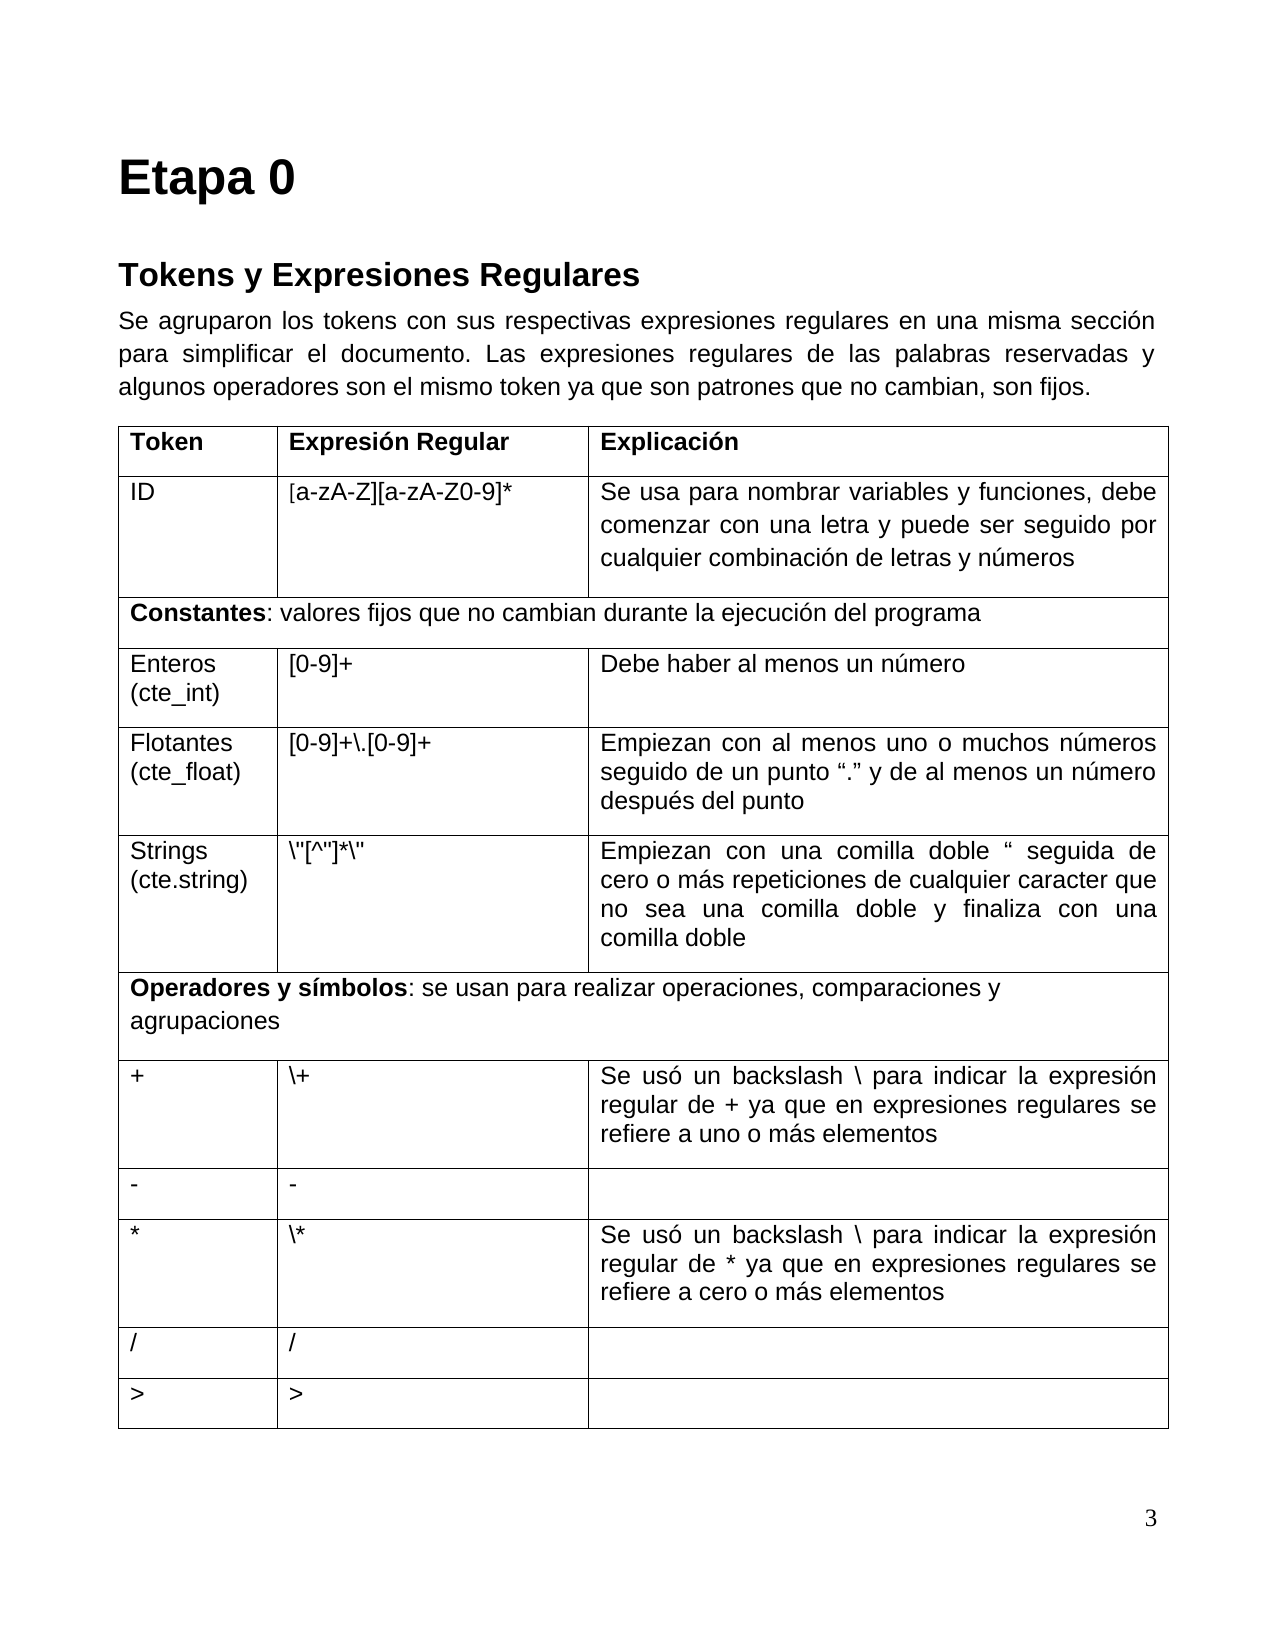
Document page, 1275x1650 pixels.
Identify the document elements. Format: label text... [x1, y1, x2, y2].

text Se agruparon los tokens con sus respectivas expresiones regulares en una misma sección para simplificar el documento. Las expresiones regulares de las palabras reservadas y algunos operadores son el mismo token ya que son patrones que no cambian, son fijos. [118, 306, 1157, 401]
table_cell [589, 1379, 1168, 1428]
table_cell Se usó un backslash \ para indicar la expresión regular de + ya que en expresiones regulares se refiere a uno o más elementos [589, 1061, 1168, 1168]
table_cell Constantes: valores fijos que no cambian durante la ejecución del programa [119, 598, 1168, 648]
table_cell Se usó un backslash \ para indicar la expresión regular de * ya que en expresiones regulares se refiere a cero o más elementos [589, 1220, 1168, 1327]
table_cell Enteros (cte_int) [119, 649, 277, 727]
subtitle Etapa 0 [118, 147, 1157, 205]
table_cell [589, 1328, 1168, 1378]
table_cell Flotantes (cte_float) [119, 728, 277, 835]
table_cell > [278, 1379, 588, 1428]
subtitle Tokens y Expresiones Regulares [118, 255, 1157, 293]
table_cell ID [119, 477, 277, 597]
table_cell Empiezan con al menos uno o muchos números seguido de un punto “.” y de al menos un número después del punto [589, 728, 1168, 835]
table_header Expresión Regular [278, 427, 588, 476]
table_cell Debe haber al menos un número [589, 649, 1168, 727]
table_cell Strings (cte.string) [119, 836, 277, 972]
table_cell / [278, 1328, 588, 1378]
table_cell - [278, 1169, 588, 1219]
table_cell Se usa para nombrar variables y funciones, debe comenzar con una letra y puede ser seguido por cualquier combinación de letras y números [589, 477, 1168, 597]
table_cell \+ [278, 1061, 588, 1168]
table_cell \"[^"]*\" [278, 836, 588, 972]
table_cell Empiezan con una comilla doble “ seguida de cero o más repeticiones de cualquier caracter que no sea una comilla doble y finaliza con una comilla doble [589, 836, 1168, 972]
table_cell > [119, 1379, 277, 1428]
table_header Token [119, 427, 277, 476]
table_cell + [119, 1061, 277, 1168]
table_cell Operadores y símbolos: se usan para realizar operaciones, comparaciones y agrupaciones [119, 973, 1168, 1060]
table_cell [0-9]+ [278, 649, 588, 727]
table_cell [0-9]+\.[0-9]+ [278, 728, 588, 835]
table_cell [a-zA-Z][a-zA-Z0-9]* [278, 477, 588, 597]
table_cell * [119, 1220, 277, 1327]
table_cell [589, 1169, 1168, 1219]
table_header Explicación [589, 427, 1168, 476]
table_cell - [119, 1169, 277, 1219]
table_cell \* [278, 1220, 588, 1327]
table_cell / [119, 1328, 277, 1378]
